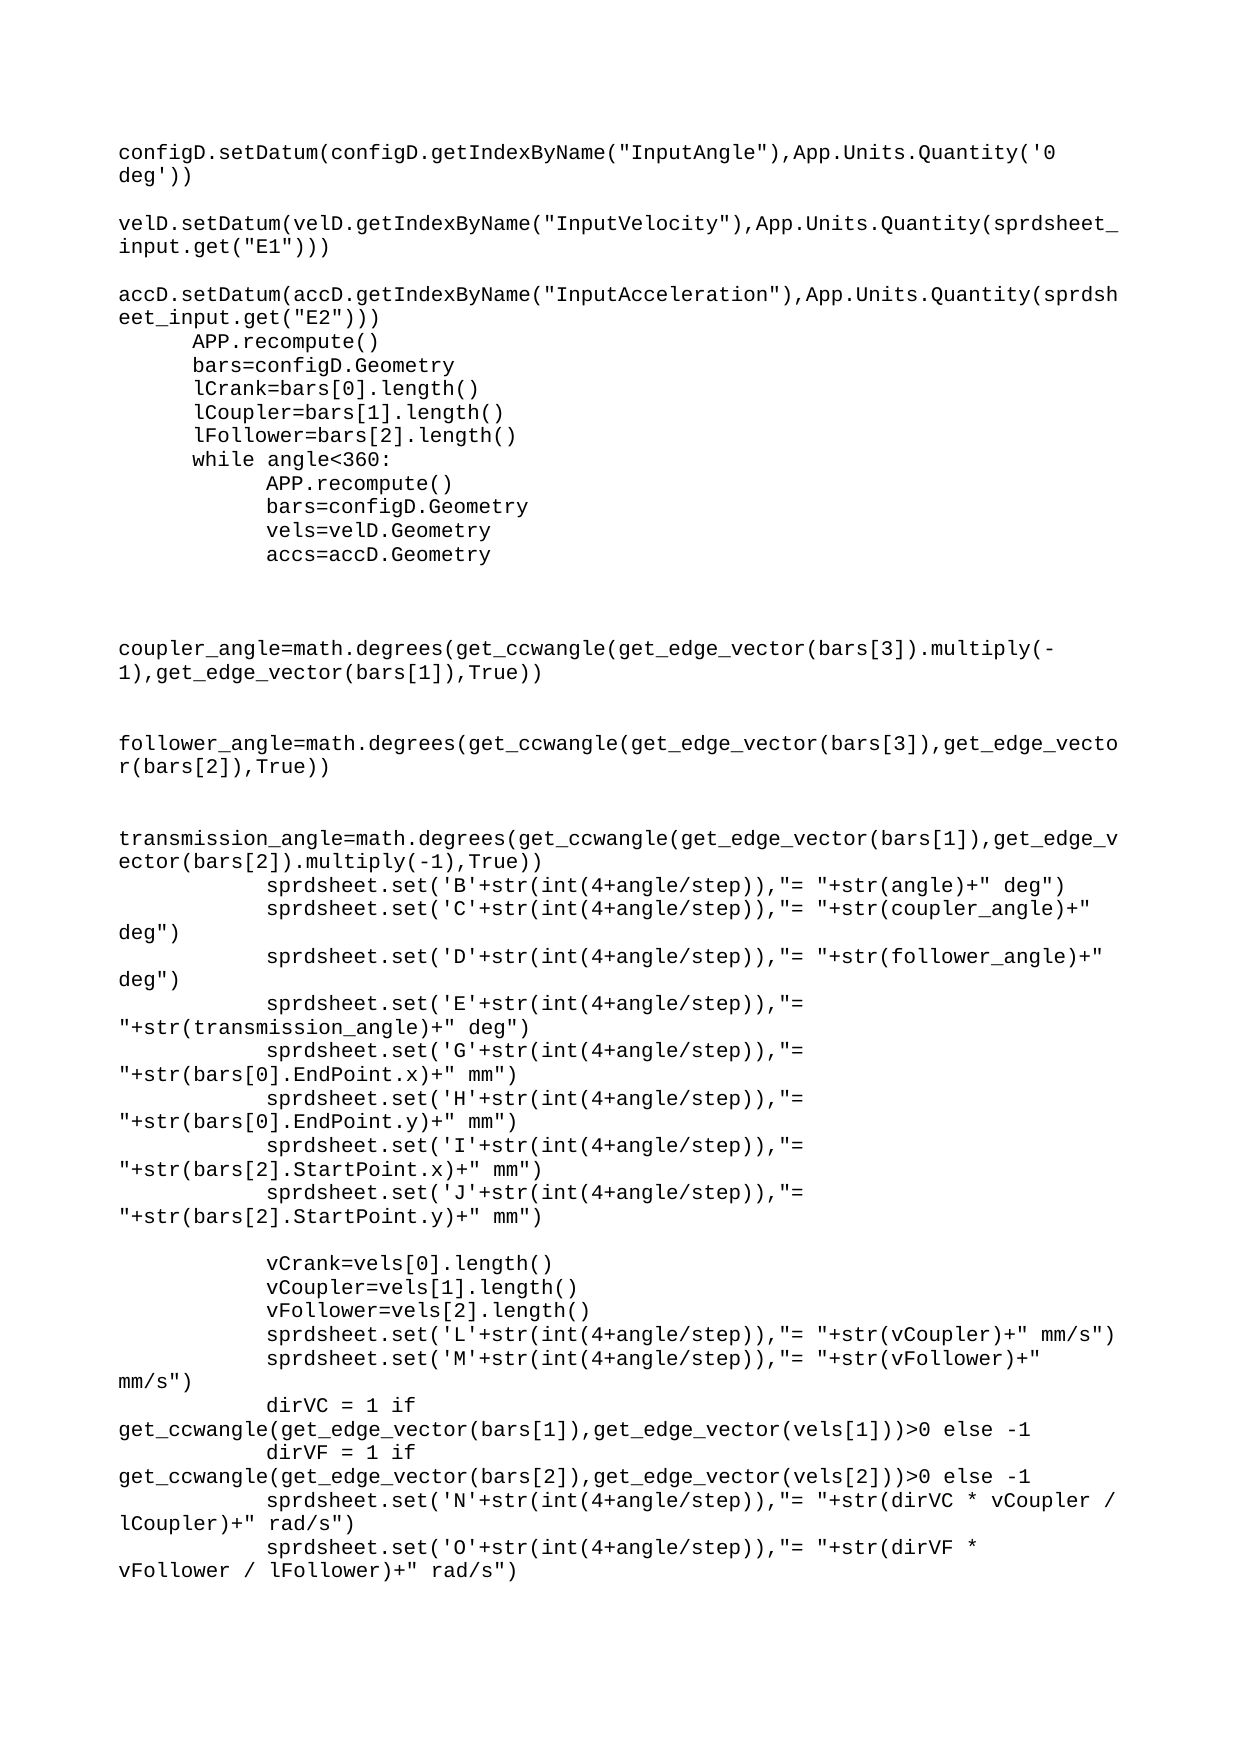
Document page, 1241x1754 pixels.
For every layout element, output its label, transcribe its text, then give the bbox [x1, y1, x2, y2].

text configD.setDatum(configD.getIndexByName("InputAngle"),App.Units.Quantity('0 deg')) [118, 118, 1122, 189]
text sprdsheet.set('J'+str(int(4+angle/step)),"= "+str(bars[2].StartPoint.y)+" mm") [118, 1182, 1122, 1229]
text follower_angle=math.degrees(get_ccwangle(get_edge_vector(bars[3]),get_edge_vector(bars[2]),True)) [118, 686, 1122, 780]
text sprdsheet.set('H'+str(int(4+angle/step)),"= "+str(bars[0].EndPoint.y)+" mm") [118, 1088, 1122, 1135]
text dirVC = 1 if get_ccwangle(get_edge_vector(bars[1]),get_edge_vector(vels[1]))>0 else -1 [118, 1395, 1122, 1442]
text sprdsheet.set('B'+str(int(4+angle/step)),"= "+str(angle)+" deg") [118, 875, 1122, 898]
text sprdsheet.set('C'+str(int(4+angle/step)),"= "+str(coupler_angle)+" deg") [118, 898, 1122, 946]
text dirVF = 1 if get_ccwangle(get_edge_vector(bars[2]),get_edge_vector(vels[2]))>0 else -1 [118, 1442, 1122, 1489]
text lFollower=bars[2].length() [118, 426, 1122, 449]
text sprdsheet.set('M'+str(int(4+angle/step)),"= "+str(vFollower)+" mm/s") [118, 1348, 1122, 1395]
text lCoupler=bars[1].length() [118, 402, 1122, 426]
text bars=configD.Geometry [118, 354, 1122, 378]
text APP.recompute() [118, 473, 1122, 496]
text accs=accD.Geometry [118, 544, 1122, 567]
text vCrank=vels[0].length() [118, 1253, 1122, 1277]
text sprdsheet.set('L'+str(int(4+angle/step)),"= "+str(vCoupler)+" mm/s") [118, 1324, 1122, 1348]
text vFollower=vels[2].length() [118, 1300, 1122, 1324]
text sprdsheet.set('D'+str(int(4+angle/step)),"= "+str(follower_angle)+" deg") [118, 946, 1122, 993]
text coupler_angle=math.degrees(get_ccwangle(get_edge_vector(bars[3]).multiply(-1),get_edge_vector(bars[1]),True)) [118, 591, 1122, 686]
text accD.setDatum(accD.getIndexByName("InputAcceleration"),App.Units.Quantity(sprdsheet_input.get("E2"))) [118, 260, 1122, 331]
text sprdsheet.set('E'+str(int(4+angle/step)),"= "+str(transmission_angle)+" deg") [118, 993, 1122, 1040]
text sprdsheet.set('G'+str(int(4+angle/step)),"= "+str(bars[0].EndPoint.x)+" mm") [118, 1040, 1122, 1088]
text sprdsheet.set('O'+str(int(4+angle/step)),"= "+str(dirVF * vFollower / lFollower)+" rad/s") [118, 1537, 1122, 1584]
text transmission_angle=math.degrees(get_ccwangle(get_edge_vector(bars[1]),get_edge_vector(bars[2]).multiply(-1),True)) [118, 780, 1122, 875]
text APP.recompute() [118, 331, 1122, 354]
text while angle<360: [118, 449, 1122, 473]
text bars=configD.Geometry [118, 496, 1122, 520]
text vCoupler=vels[1].length() [118, 1277, 1122, 1300]
text lCrank=bars[0].length() [118, 378, 1122, 402]
text sprdsheet.set('N'+str(int(4+angle/step)),"= "+str(dirVC * vCoupler / lCoupler)+" rad/s") [118, 1489, 1122, 1537]
text vels=velD.Geometry [118, 520, 1122, 544]
text sprdsheet.set('I'+str(int(4+angle/step)),"= "+str(bars[2].StartPoint.x)+" mm") [118, 1135, 1122, 1182]
text velD.setDatum(velD.getIndexByName("InputVelocity"),App.Units.Quantity(sprdsheet_input.get("E1"))) [118, 189, 1122, 260]
